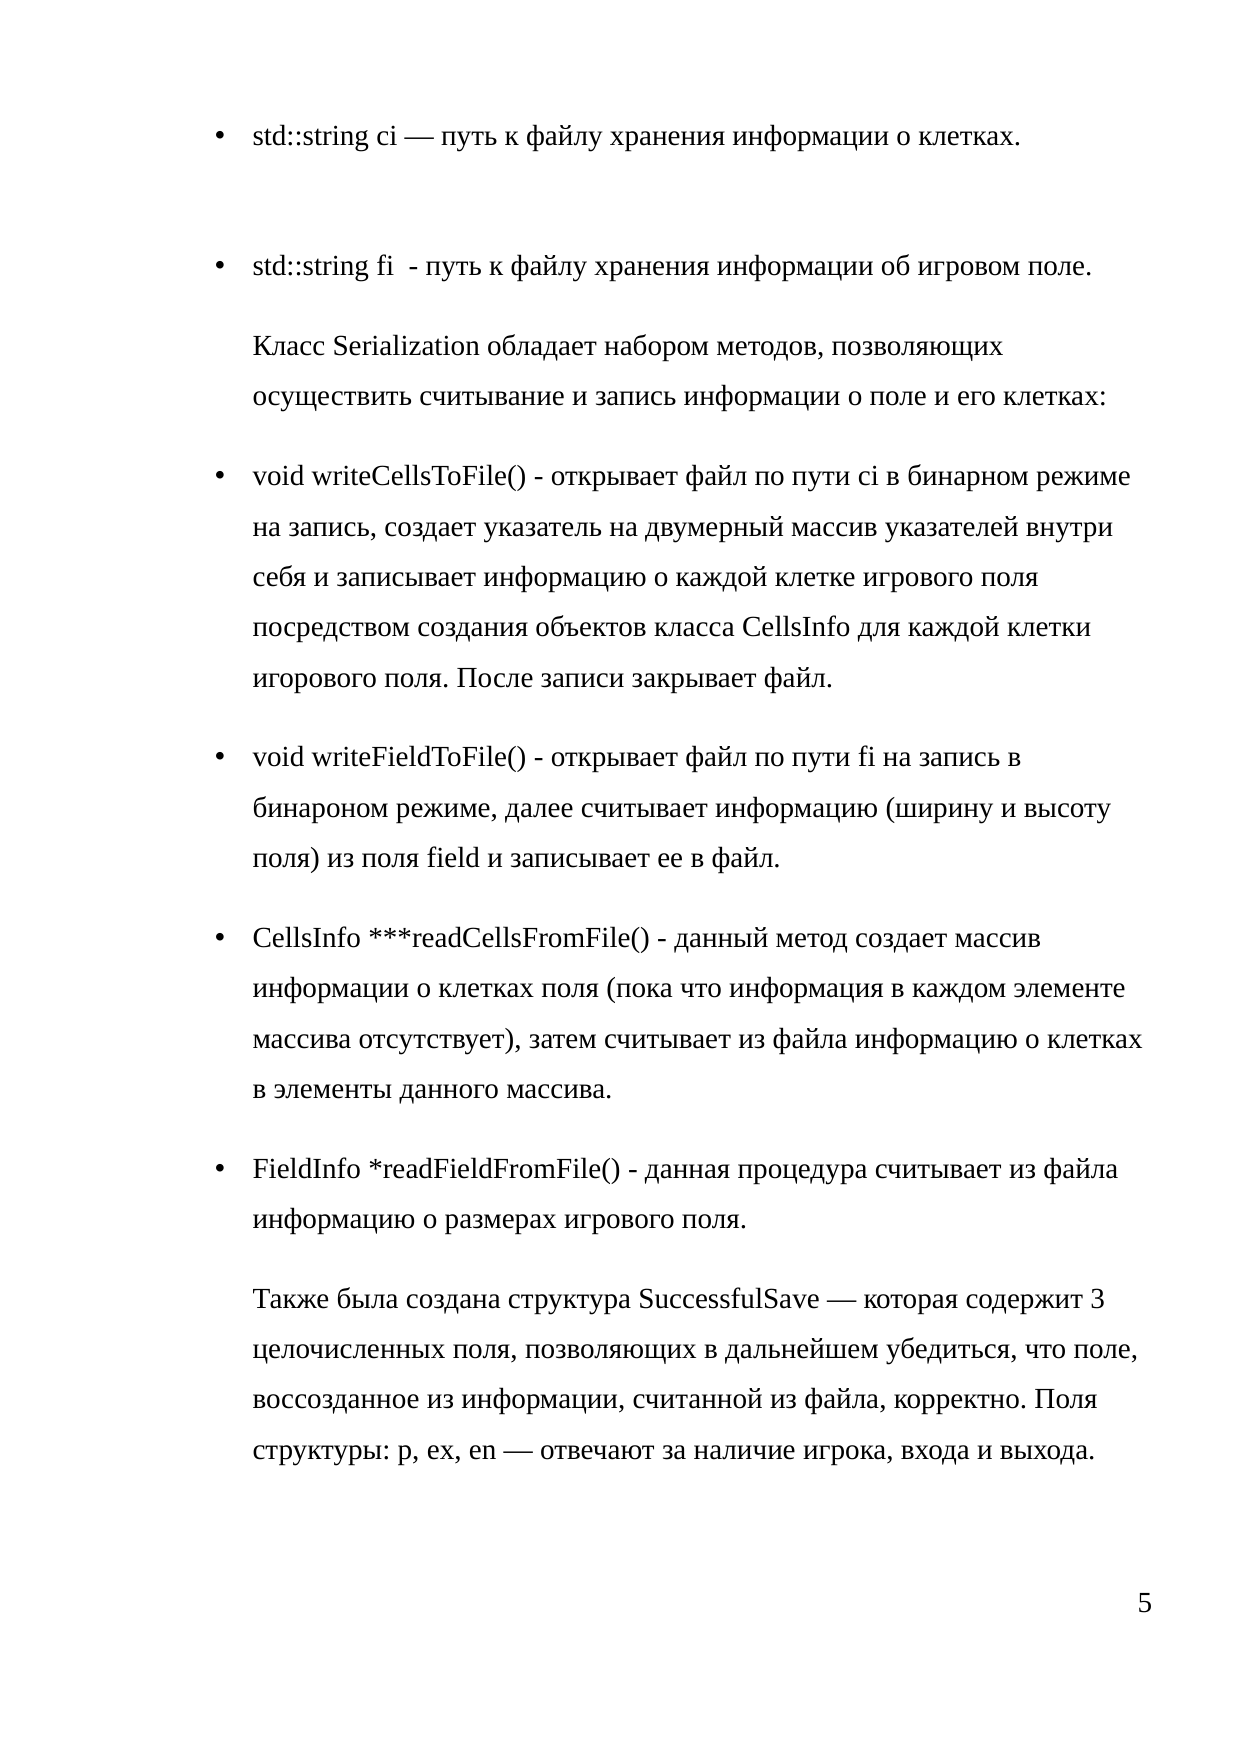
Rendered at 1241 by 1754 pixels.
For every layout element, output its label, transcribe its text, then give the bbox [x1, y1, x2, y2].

list void writeFieldToFile() - открывает файл по пути fi на запись в бинароном режиме, далее считывает информацию (ширину и высоту поля) из поля field и записывает ее в файл. [215, 739, 1152, 874]
list void writeCellsToFile() - открывает файл по пути ci в бинарном режиме на запись, создает указатель на двумерный массив указателей внутри себя и записывает информацию о каждой клетке игрового поля посредством создания объектов класса CellsInfo для каждой клетки игорового поля. После записи закрывает файл. [215, 458, 1152, 693]
list CellsInfo ***readCellsFromFile() - данный метод создает массив информации о клетках поля (пока что информация в каждом элементе массива отсутствует), затем считывает из файла информацию о клетках в элементы данного массива. [215, 920, 1152, 1104]
list std::string fi - путь к файлу хранения информации об игровом поле. [215, 248, 1152, 282]
list std::string ci — путь к файлу хранения информации о клетках. [215, 118, 1152, 202]
list FieldInfo *readFieldFromFile() - данная процедура считывает из файла информацию о размерах игрового поля. [215, 1151, 1152, 1235]
list Класс Serialization обладает набором методов, позволяющих осуществить считывание и запись информации о поле и его клетках: [215, 328, 1152, 412]
list Также была создана структура SuccessfulSave — которая содержит 3 целочисленных поля, позволяющих в дальнейшем убедиться, что поле, воссозданное из информации, считанной из файла, корректно. Поля структуры: p, ex, en — отвечают за наличие игрока, входа и выхода. [215, 1281, 1152, 1466]
